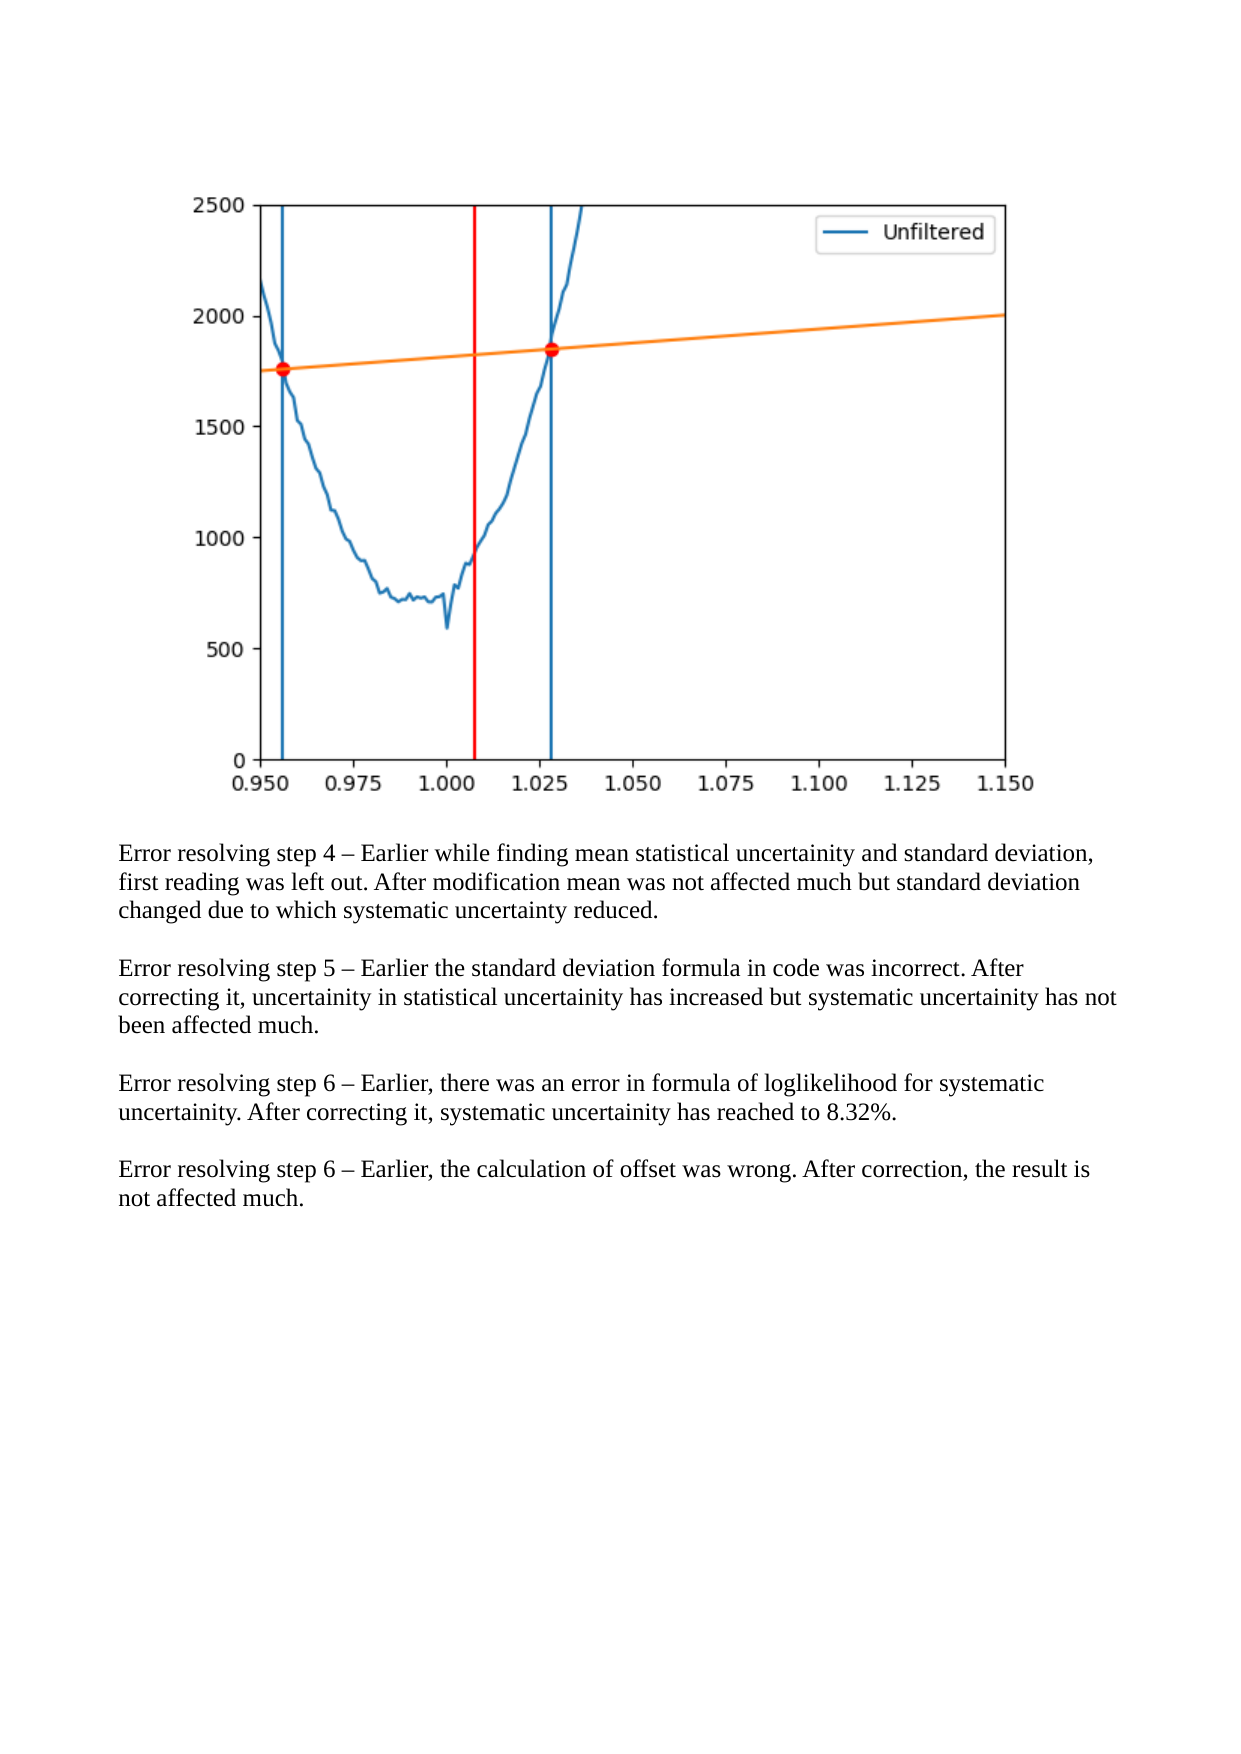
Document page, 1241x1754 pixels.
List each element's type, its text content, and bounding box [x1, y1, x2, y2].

picture [140, 118, 1100, 839]
text Error resolving step 5 – Earlier the standard deviation formula in code was incorrect. After correcting it, uncertainity in statistical uncertainity has increased but systematic uncertainity has not been affected much. [118, 953, 1122, 1039]
text Error resolving step 6 – Earlier, there was an error in formula of loglikelihood for systematic uncertainity. After correcting it, systematic uncertainity has reached to 8.32%. [118, 1068, 1122, 1126]
text Error resolving step 6 – Earlier, the calculation of offset was wrong. After correction, the result is not affected much. [118, 1154, 1122, 1212]
text Error resolving step 4 – Earlier while finding mean statistical uncertainity and standard deviation, first reading was left out. After modification mean was not affected much but standard deviation changed due to which systematic uncertainty reduced. [118, 118, 1122, 924]
